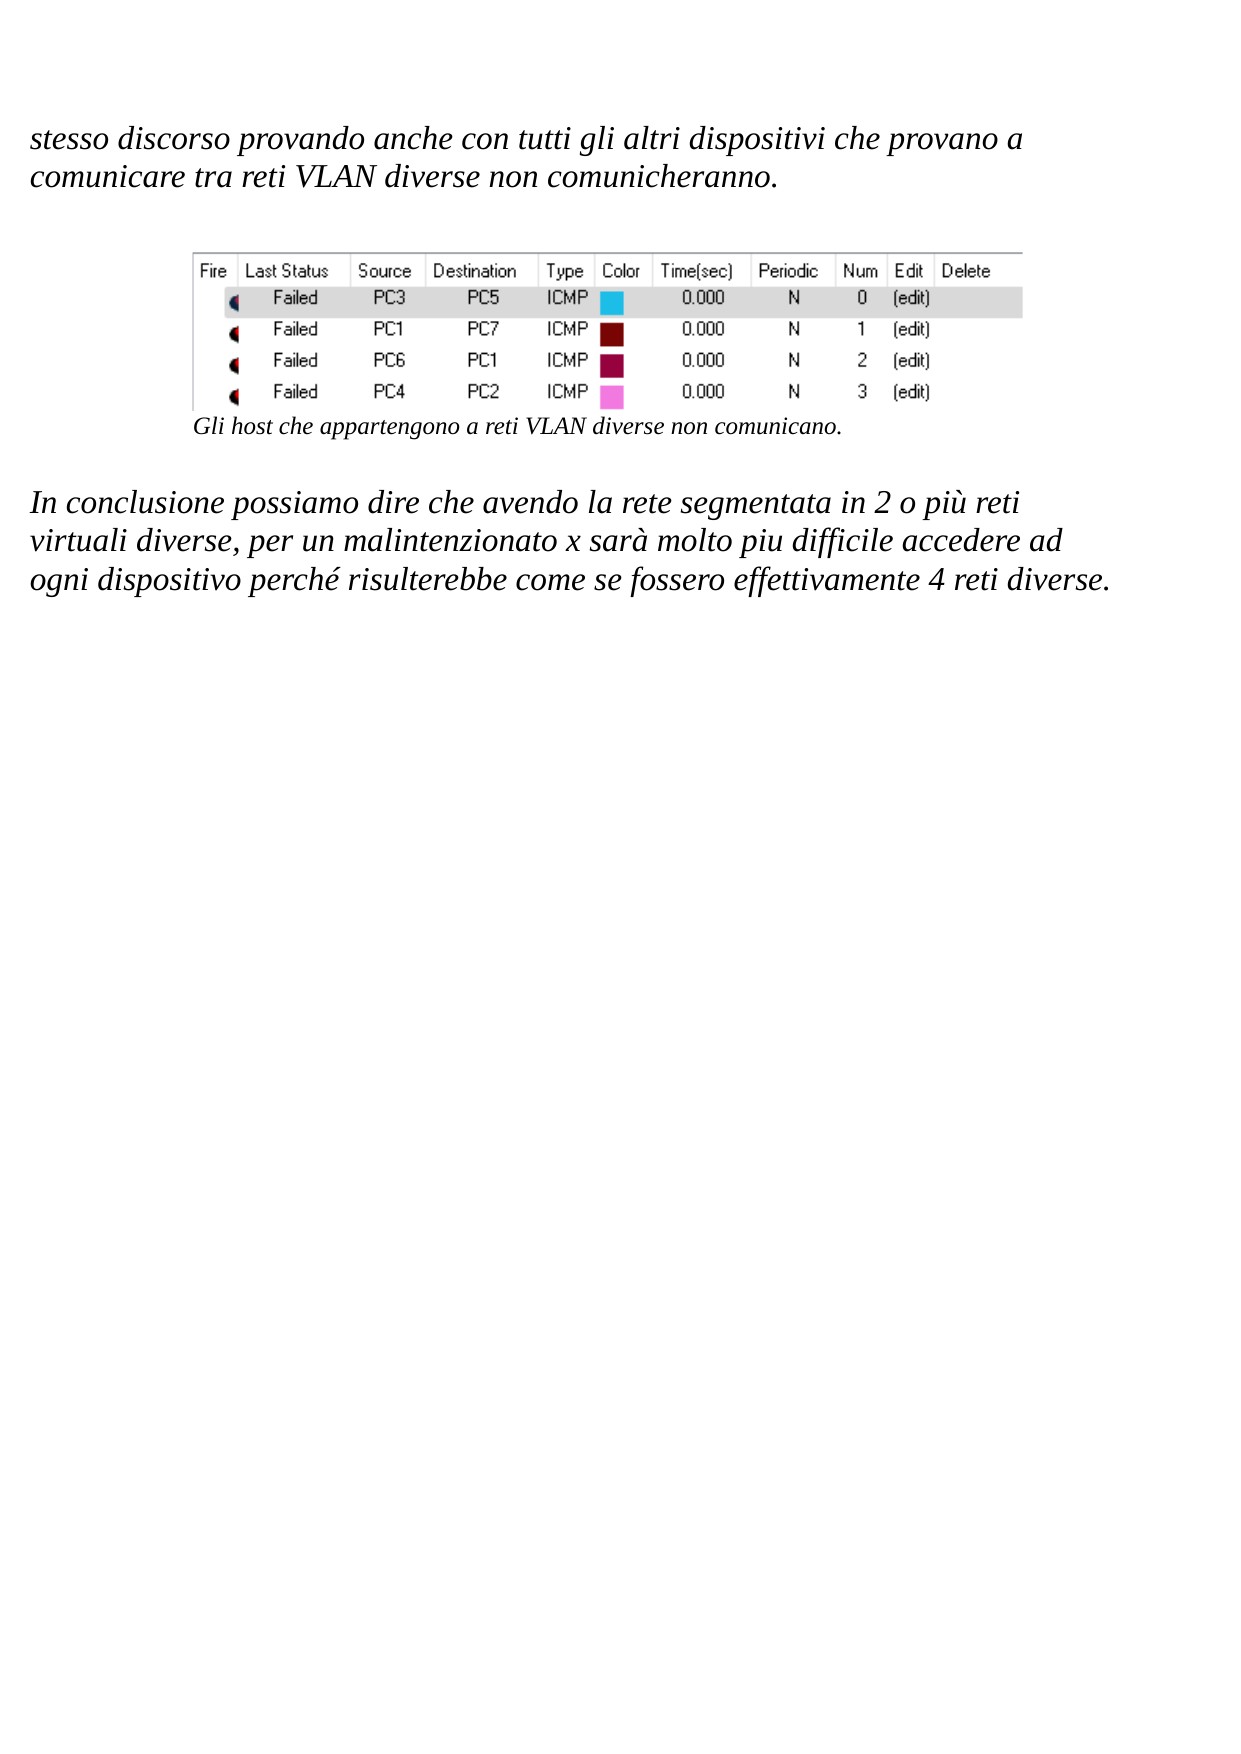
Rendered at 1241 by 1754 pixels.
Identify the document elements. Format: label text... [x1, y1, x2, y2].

text Gli host che appartengono a reti VLAN diverse non comunicano. [193, 411, 1022, 439]
picture [192, 251, 1023, 411]
text In conclusione possiamo dire che avendo la rete segmentata in 2 o più reti virtuali diverse, per un malintenzionato x sarà molto piu difficile accedere ad ogni dispositivo perché risulterebbe come se fossero effettivamente 4 reti diverse. [29, 482, 1122, 597]
text stesso discorso provando anche con tutti gli altri dispositivi che provano a comunicare tra reti VLAN diverse non comunicheranno. [29, 118, 1122, 195]
